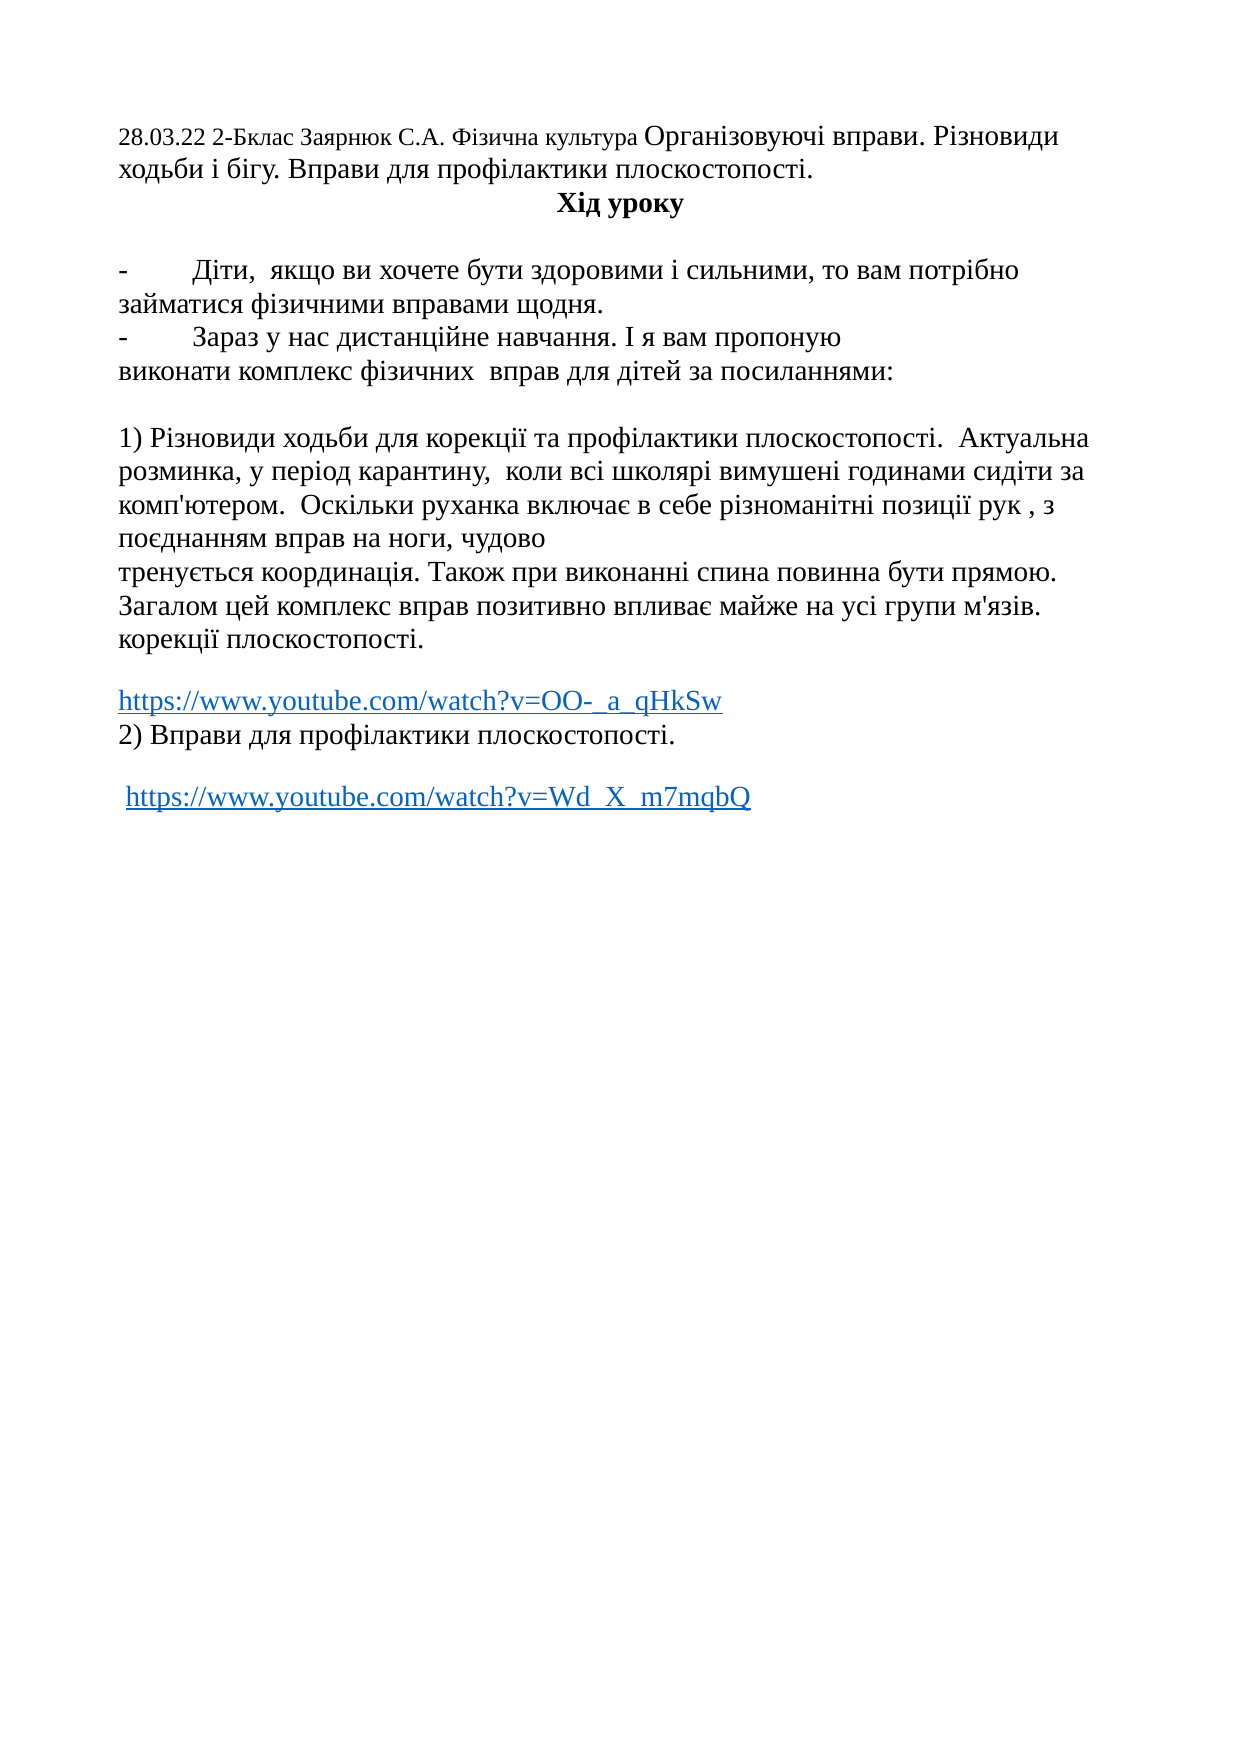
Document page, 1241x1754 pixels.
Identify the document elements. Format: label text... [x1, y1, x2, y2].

text - Діти, якщо ви хочете бути здоровими і сильними, то вам потрібно займатися фізичними вправами щодня. [118, 252, 1122, 319]
text 2) Вправи для профілактики плоскостопості. [118, 717, 1122, 751]
text - Зараз у нас дистанційне навчання. І я вам пропоную [118, 319, 1122, 353]
text https://www.youtube.com/watch?v=Wd_X_m7mqbQ [118, 779, 1122, 813]
text 28.03.22 2-Бклас Заярнюк С.А. Фізична культура Організовуючі вправи. Різновиди ходьби і бігу. Вправи для профілактики плоскостопості. [118, 118, 1122, 185]
text 1) Різновиди ходьби для корекції та профілактики плоскостопості. Актуальна розминка, у період карантину, коли всі школярі вимушені годинами сидіти за комп'ютером. Оскільки руханка включає в себе різноманітні позиції рук , з поєднанням вправ на ноги, чудово [118, 420, 1122, 554]
text https://www.youtube.com/watch?v=OO-_a_qHkSw [118, 683, 1122, 717]
text тренується координація. Також при виконанні спина повинна бути прямою. Загалом цей комплекс вправ позитивно впливає майже на усі групи м'язів. [118, 554, 1122, 621]
text Хід уроку [118, 185, 1122, 219]
text виконати комплекс фізичних вправ для дітей за посиланнями: [118, 353, 1122, 386]
text корекції плоскостопості. [118, 621, 1122, 655]
